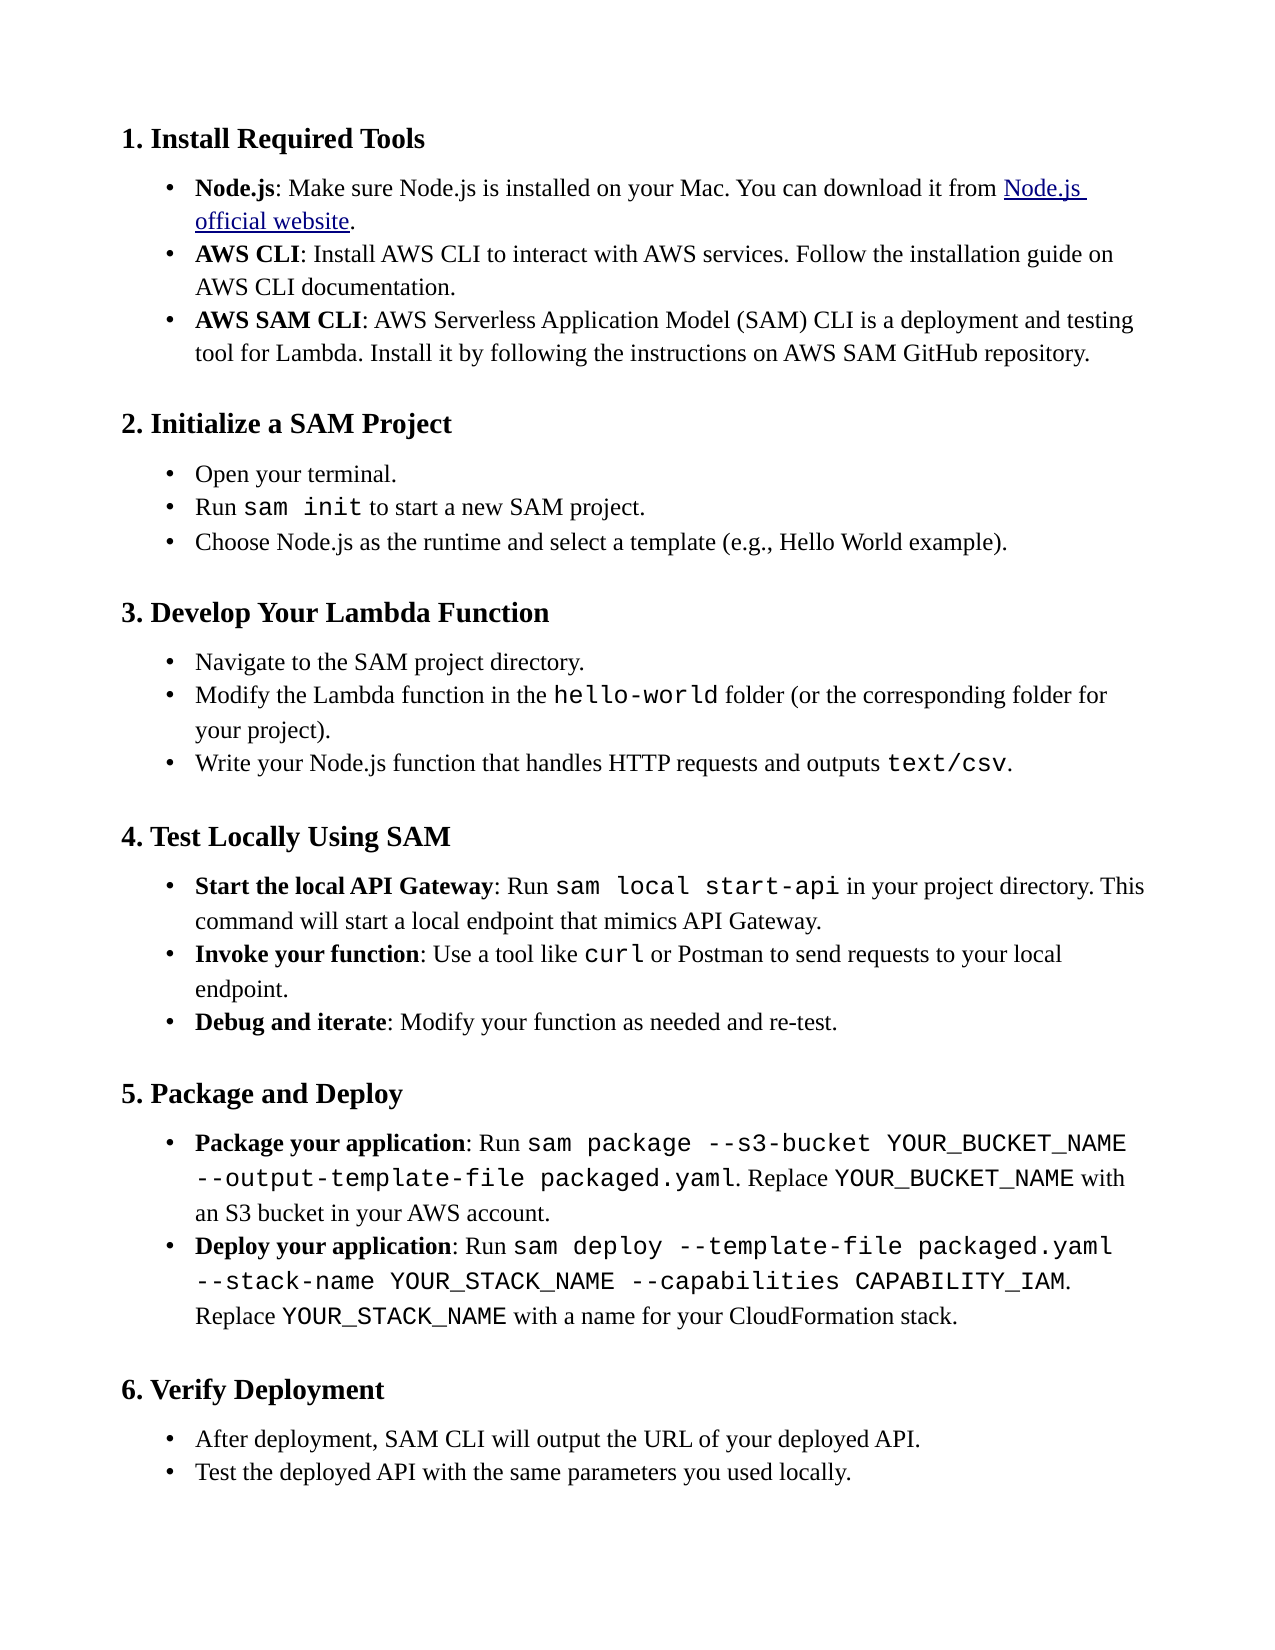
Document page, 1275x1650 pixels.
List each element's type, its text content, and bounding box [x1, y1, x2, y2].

list Run sam init to start a new SAM project. [162, 489, 1157, 522]
list Start the local API Gateway: Run sam local start-api in your project directory. This command will start a local endpoint that mimics API Gateway. [162, 868, 1157, 935]
subtitle 3. Develop Your Lambda Function [118, 592, 1157, 632]
subtitle 4. Test Locally Using SAM [118, 816, 1157, 856]
list Debug and iterate: Modify your function as needed and re-test. [162, 1004, 1157, 1039]
list Package your application: Run sam package --s3-bucket YOUR_BUCKET_NAME --output-template-file packaged.yaml. Replace YOUR_BUCKET_NAME with an S3 bucket in your AWS account. [162, 1125, 1157, 1227]
list Write your Node.js function that handles HTTP requests and outputs text/csv. [162, 746, 1157, 782]
list Modify the Lambda function in the hello-world folder (or the corresponding folder for your project). [162, 677, 1157, 744]
subtitle 5. Package and Deploy [118, 1073, 1157, 1112]
list Deploy your application: Run sam deploy --template-file packaged.yaml --stack-name YOUR_STACK_NAME --capabilities CAPABILITY_IAM. Replace YOUR_STACK_NAME with a name for your CloudFormation stack. [162, 1228, 1157, 1335]
subtitle 6. Verify Deployment [118, 1369, 1157, 1408]
subtitle 2. Initialize a SAM Project [118, 403, 1157, 443]
list Open your terminal. [162, 456, 1157, 487]
list Invoke your function: Use a tool like curl or Postman to send requests to your local endpoint. [162, 936, 1157, 1003]
list Test the deployed API with the same parameters you used locally. [162, 1454, 1157, 1489]
list AWS SAM CLI: AWS Serverless Application Model (SAM) CLI is a deployment and testing tool for Lambda. Install it by following the instructions on AWS SAM GitHub repository. [162, 302, 1157, 370]
list Node.js: Make sure Node.js is installed on your Mac. You can download it from Node.js official website. [162, 170, 1157, 235]
list Choose Node.js as the runtime and select a template (e.g., Hello World example). [162, 524, 1157, 559]
list Navigate to the SAM project directory. [162, 644, 1157, 676]
list After deployment, SAM CLI will output the URL of your deployed API. [162, 1421, 1157, 1453]
list AWS CLI: Install AWS CLI to interact with AWS services. Follow the installation guide on AWS CLI documentation. [162, 236, 1157, 301]
subtitle 1. Install Required Tools [118, 118, 1157, 158]
